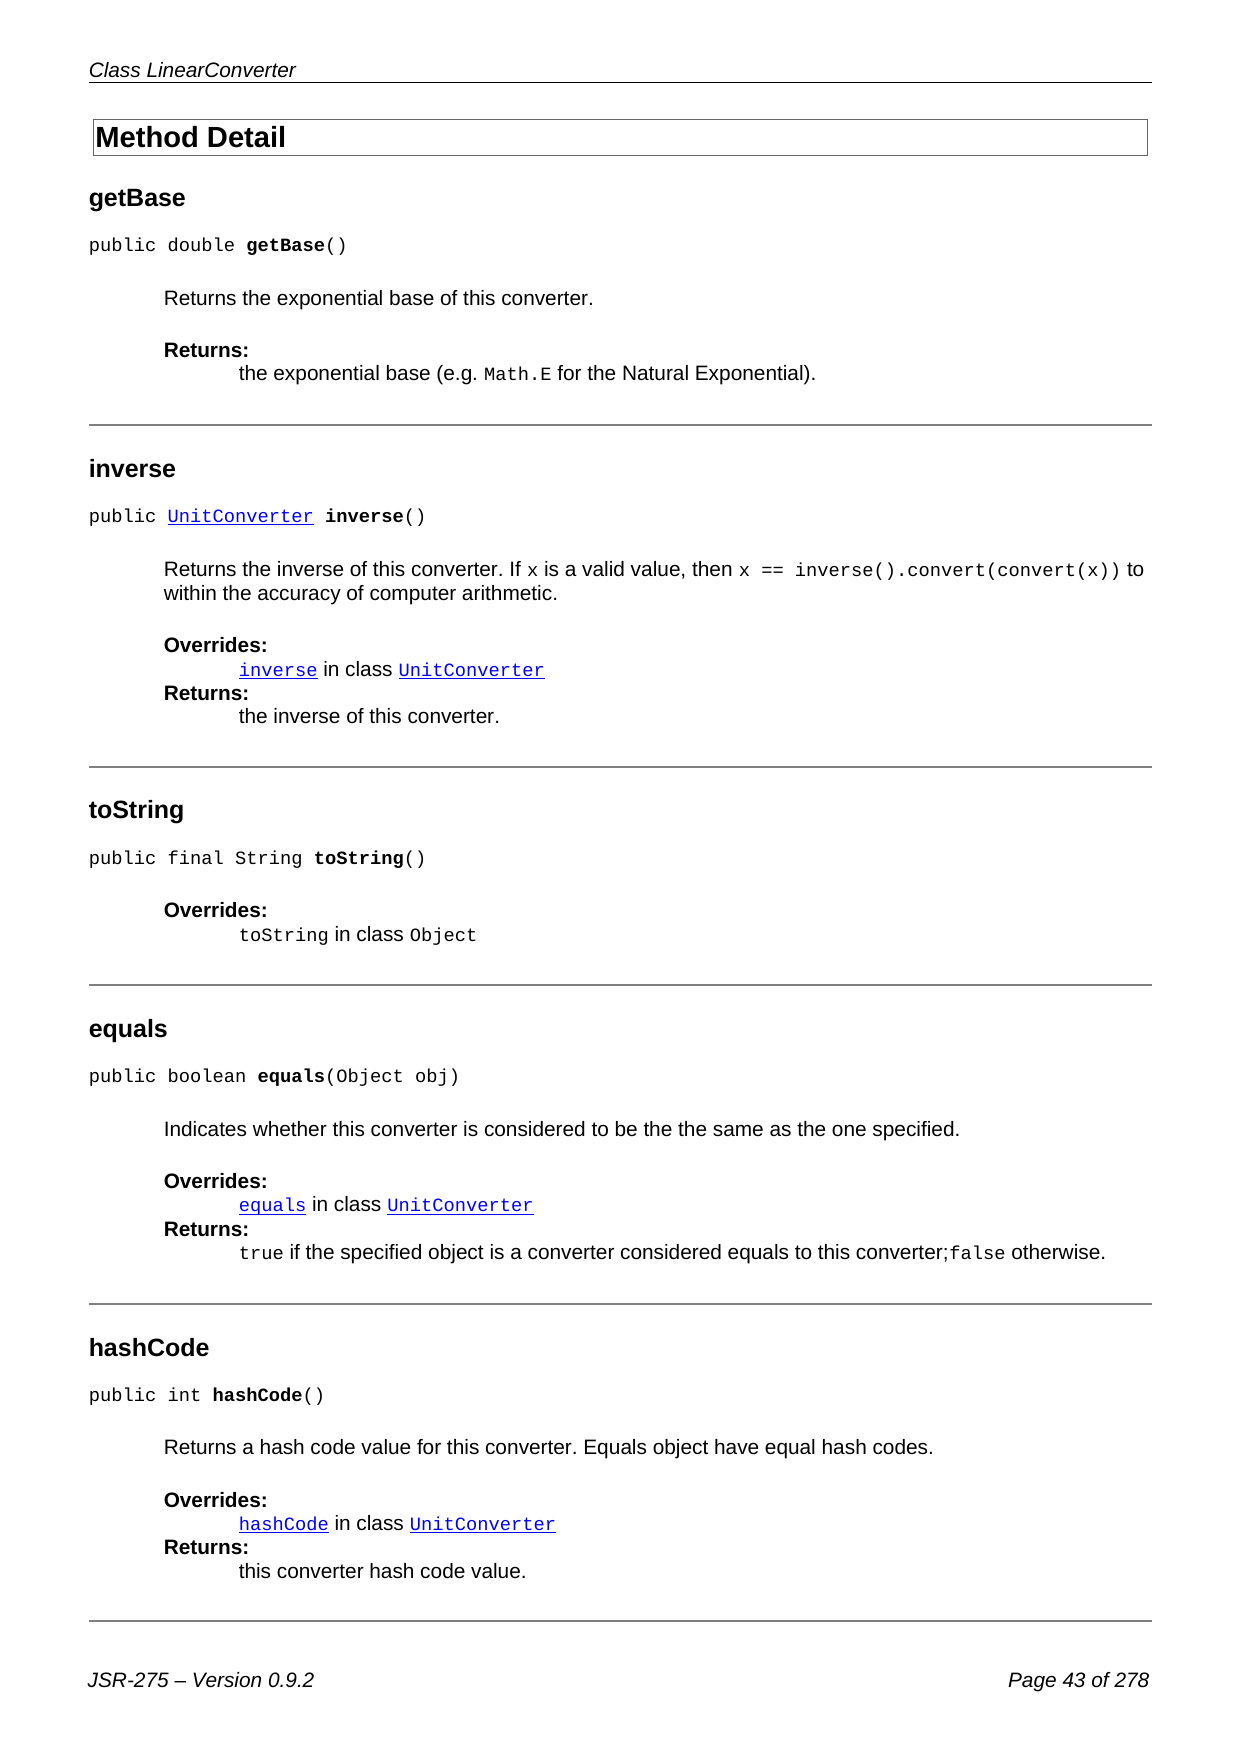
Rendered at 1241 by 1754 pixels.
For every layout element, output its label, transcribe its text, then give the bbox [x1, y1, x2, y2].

text public double getBase() [88, 236, 1152, 257]
text toString in class Object [238, 922, 1152, 947]
text Returns: [163, 1217, 1152, 1241]
subtitle toString [88, 796, 1152, 824]
text hashCode in class UnitConverter [238, 1511, 1152, 1536]
text public boolean equals(Object obj) [88, 1067, 1152, 1088]
subtitle Method Detail [94, 120, 1147, 155]
subtitle getBase [88, 184, 1152, 212]
text inverse in class UnitConverter [238, 657, 1152, 682]
text the inverse of this converter. [238, 705, 1152, 728]
text Overrides: [163, 1170, 1152, 1193]
text public int hashCode() [88, 1385, 1152, 1407]
text Returns the inverse of this converter. If x is a valid value, then x == inverse().convert(convert(x)) to within the accuracy of computer arithmetic. [163, 557, 1152, 605]
text Overrides: [163, 899, 1152, 922]
text Returns a hash code value for this converter. Equals object have equal hash codes. [163, 1436, 1152, 1459]
text Overrides: [163, 634, 1152, 657]
text Returns: [163, 339, 1152, 362]
text Returns the exponential base of this converter. [163, 286, 1152, 309]
text Indicates whether this converter is considered to be the the same as the one specified. [163, 1117, 1152, 1141]
subtitle hashCode [88, 1333, 1152, 1361]
text Overrides: [163, 1488, 1152, 1511]
text public final String toString() [88, 848, 1152, 870]
text true if the specified object is a converter considered equals to this converter;false otherwise. [238, 1241, 1152, 1265]
text the exponential base (e.g. Math.E for the Natural Exponential). [238, 362, 1152, 386]
text Returns: [163, 1536, 1152, 1559]
subtitle equals [88, 1015, 1152, 1043]
text Returns: [163, 682, 1152, 705]
subtitle inverse [88, 454, 1152, 482]
text equals in class UnitConverter [238, 1193, 1152, 1217]
text public UnitConverter inverse() [88, 507, 1152, 528]
text this converter hash code value. [238, 1559, 1152, 1582]
